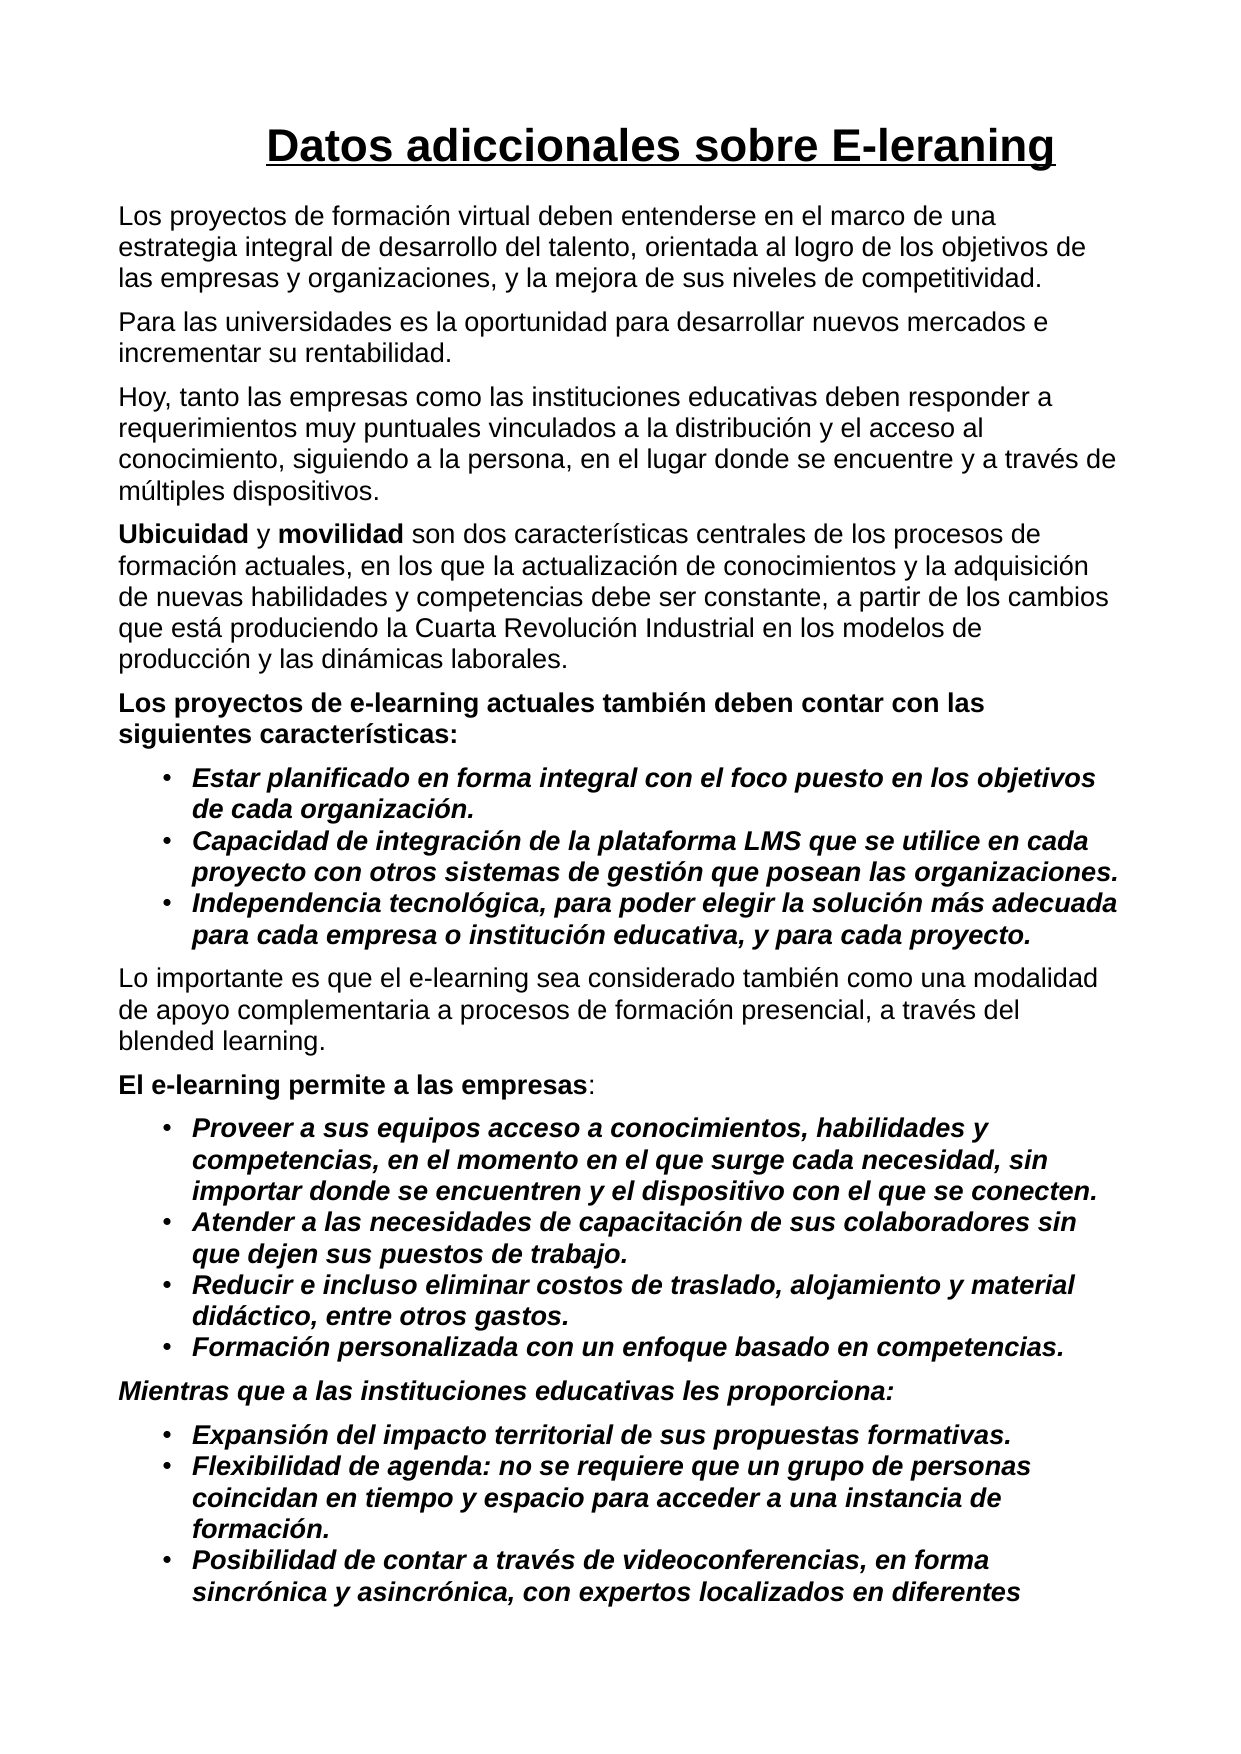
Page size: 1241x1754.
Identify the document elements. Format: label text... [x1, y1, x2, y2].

text Datos adiccionales sobre E-leraning [118, 118, 1122, 171]
text Los proyectos de e-learning actuales también deben contar con las siguientes características: [118, 687, 1122, 749]
text El e-learning permite a las empresas: [118, 1069, 1122, 1100]
list Reducir e incluso eliminar costos de traslado, alojamiento y material didáctico, entre otros gastos. [162, 1269, 1122, 1331]
list Expansión del impacto territorial de sus propuestas formativas. [162, 1419, 1122, 1450]
text Ubicuidad y movilidad son dos características centrales de los procesos de formación actuales, en los que la actualización de conocimientos y la adquisición de nuevas habilidades y competencias debe ser constante, a partir de los cambios que está produciendo la Cuarta Revolución Industrial en los modelos de producción y las dinámicas laborales. [118, 518, 1122, 674]
list Flexibilidad de agenda: no se requiere que un grupo de personas coincidan en tiempo y espacio para acceder a una instancia de formación. [162, 1450, 1122, 1544]
list Proveer a sus equipos acceso a conocimientos, habilidades y competencias, en el momento en el que surge cada necesidad, sin importar donde se encuentren y el dispositivo con el que se conecten. [162, 1112, 1122, 1206]
list Independencia tecnológica, para poder elegir la solución más adecuada para cada empresa o institución educativa, y para cada proyecto. [162, 887, 1122, 950]
list Capacidad de integración de la plataforma LMS que se utilice en cada proyecto con otros sistemas de gestión que posean las organizaciones. [162, 825, 1122, 887]
list Posibilidad de contar a través de videoconferencias, en forma sincrónica y asincrónica, con expertos localizados en diferentes [162, 1544, 1122, 1607]
text Hoy, tanto las empresas como las instituciones educativas deben responder a requerimientos muy puntuales vinculados a la distribución y el acceso al conocimiento, siguiendo a la persona, en el lugar donde se encuentre y a través de múltiples dispositivos. [118, 381, 1122, 506]
text Los proyectos de formación virtual deben entenderse en el marco de una estrategia integral de desarrollo del talento, orientada al logro de los objetivos de las empresas y organizaciones, y la mejora de sus niveles de competitividad. [118, 199, 1122, 293]
list Formación personalizada con un enfoque basado en competencias. [162, 1331, 1122, 1363]
list Atender a las necesidades de capacitación de sus colaboradores sin que dejen sus puestos de trabajo. [162, 1206, 1122, 1269]
list Estar planificado en forma integral con el foco puesto en los objetivos de cada organización. [162, 762, 1122, 825]
text Mientras que a las instituciones educativas les proporciona: [118, 1375, 1122, 1407]
text Para las universidades es la oportunidad para desarrollar nuevos mercados e incrementar su rentabilidad. [118, 306, 1122, 368]
text Lo importante es que el e-learning sea considerado también como una modalidad de apoyo complementaria a procesos de formación presencial, a través del blended learning. [118, 962, 1122, 1056]
